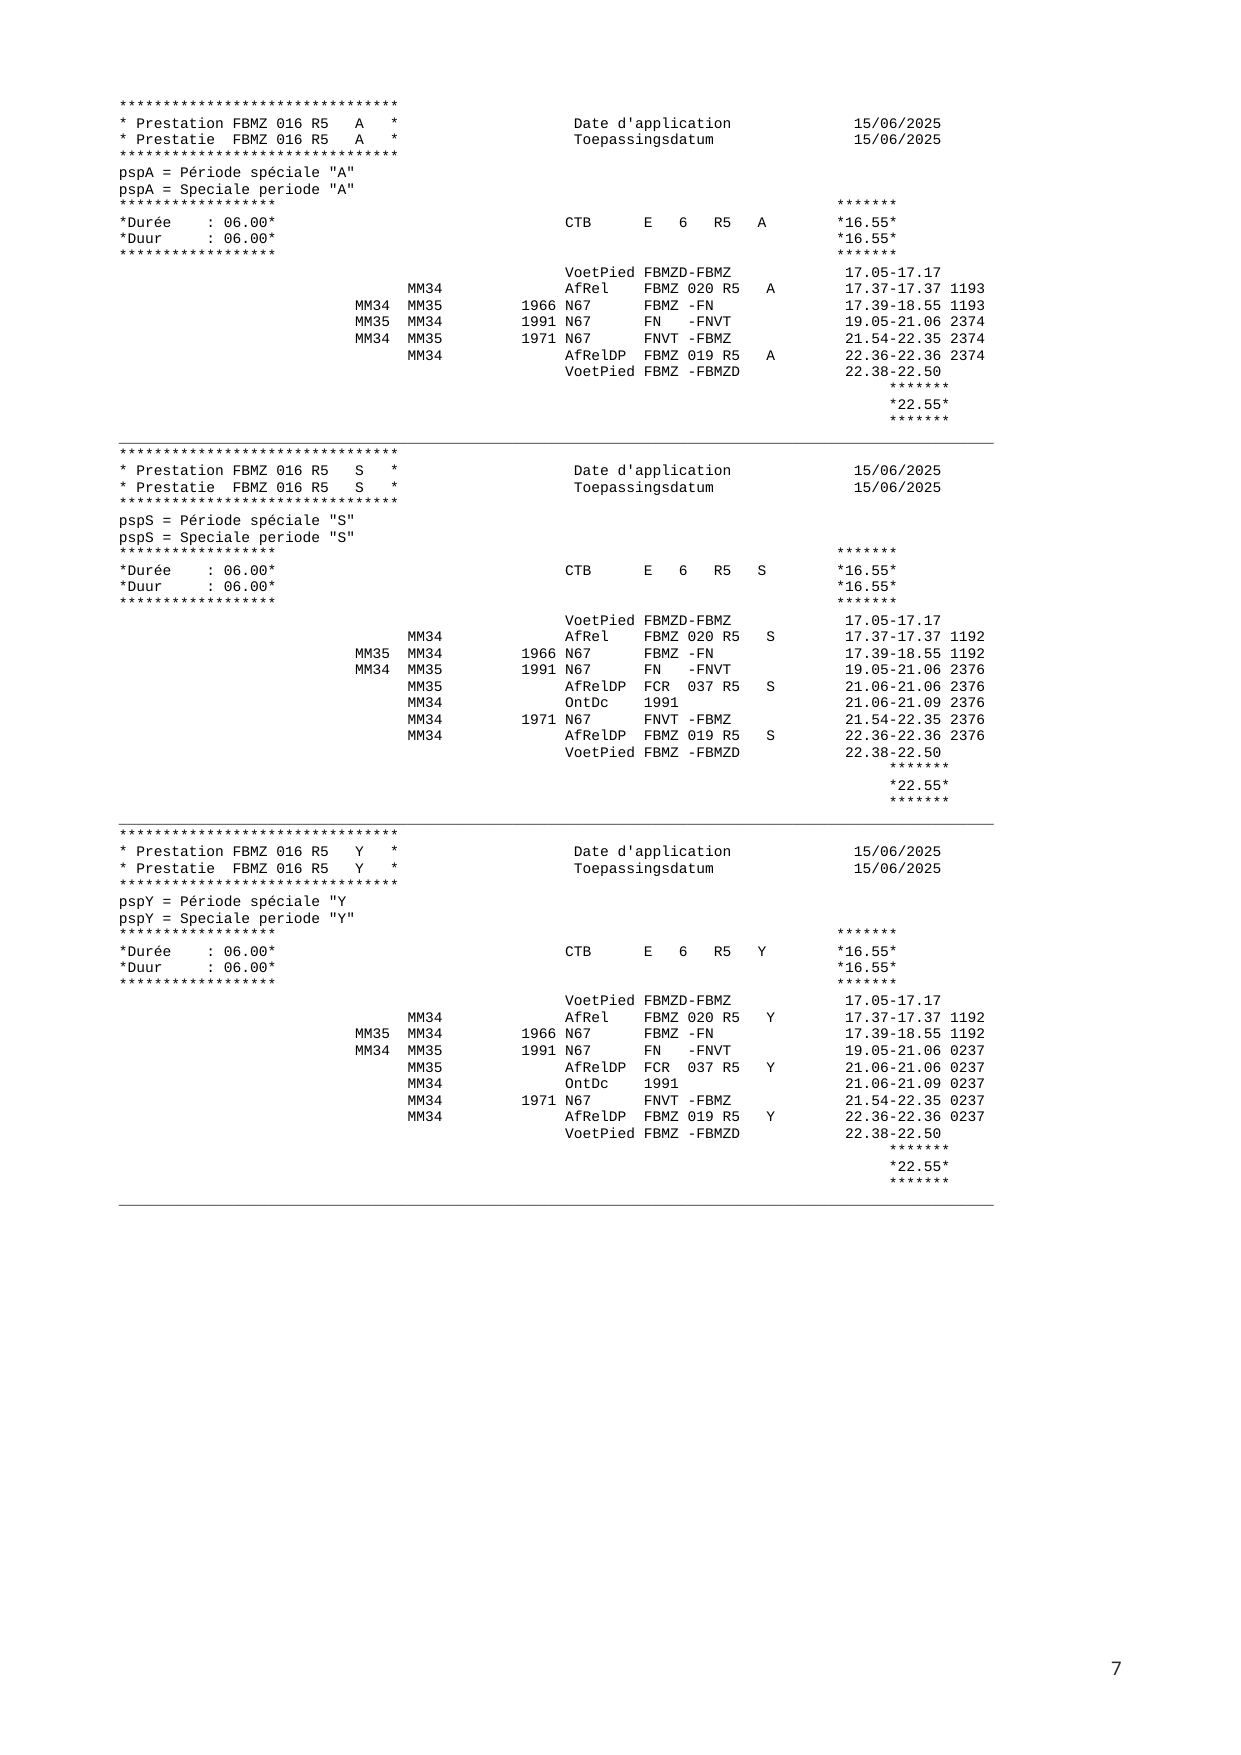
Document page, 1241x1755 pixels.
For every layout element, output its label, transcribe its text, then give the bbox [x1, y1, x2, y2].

text ******************************** * Prestation FBMZ 016 R5 Y * Date d'application 15/06/2025 * Prestatie FBMZ 016 R5 Y * Toepassingsdatum 15/06/2025 ******************************** pspY = Période spéciale "Y pspY = Speciale periode "Y" ****************** ******* *Durée : 06.00* CTB E 6 R5 Y *16.55* *Duur : 06.00* *16.55* ****************** ******* VoetPied FBMZD-FBMZ 17.05-17.17 MM34 AfRel FBMZ 020 R5 Y 17.37-17.37 1192 MM35 MM34 1966 N67 FBMZ -FN 17.39-18.55 1192 MM34 MM35 1991 N67 FN -FNVT 19.05-21.06 0237 MM35 AfRelDP FCR 037 R5 Y 21.06-21.06 0237 MM34 OntDc 1991 21.06-21.09 0237 MM34 1971 N67 FNVT -FBMZ 21.54-22.35 0237 MM34 AfRelDP FBMZ 019 R5 Y 22.36-22.36 0237 VoetPied FBMZ -FBMZD 22.38-22.50 ******* *22.55* ******* ____________________________________________________________________________________________________ [119, 828, 1122, 1209]
text ******************************** * Prestation FBMZ 016 R5 A * Date d'application 15/06/2025 * Prestatie FBMZ 016 R5 A * Toepassingsdatum 15/06/2025 ******************************** pspA = Période spéciale "A" pspA = Speciale periode "A" ****************** ******* *Durée : 06.00* CTB E 6 R5 A *16.55* *Duur : 06.00* *16.55* ****************** ******* VoetPied FBMZD-FBMZ 17.05-17.17 MM34 AfRel FBMZ 020 R5 A 17.37-17.37 1193 MM34 MM35 1966 N67 FBMZ -FN 17.39-18.55 1193 MM35 MM34 1991 N67 FN -FNVT 19.05-21.06 2374 MM34 MM35 1971 N67 FNVT -FBMZ 21.54-22.35 2374 MM34 AfRelDP FBMZ 019 R5 A 22.36-22.36 2374 VoetPied FBMZ -FBMZD 22.38-22.50 ******* *22.55* ******* ____________________________________________________________________________________________________ [119, 99, 1122, 447]
text ******************************** * Prestation FBMZ 016 R5 S * Date d'application 15/06/2025 * Prestatie FBMZ 016 R5 S * Toepassingsdatum 15/06/2025 ******************************** pspS = Période spéciale "S" pspS = Speciale periode "S" ****************** ******* *Durée : 06.00* CTB E 6 R5 S *16.55* *Duur : 06.00* *16.55* ****************** ******* VoetPied FBMZD-FBMZ 17.05-17.17 MM34 AfRel FBMZ 020 R5 S 17.37-17.37 1192 MM35 MM34 1966 N67 FBMZ -FN 17.39-18.55 1192 MM34 MM35 1991 N67 FN -FNVT 19.05-21.06 2376 MM35 AfRelDP FCR 037 R5 S 21.06-21.06 2376 MM34 OntDc 1991 21.06-21.09 2376 MM34 1971 N67 FNVT -FBMZ 21.54-22.35 2376 MM34 AfRelDP FBMZ 019 R5 S 22.36-22.36 2376 VoetPied FBMZ -FBMZD 22.38-22.50 ******* *22.55* ******* ____________________________________________________________________________________________________ [119, 447, 1122, 828]
